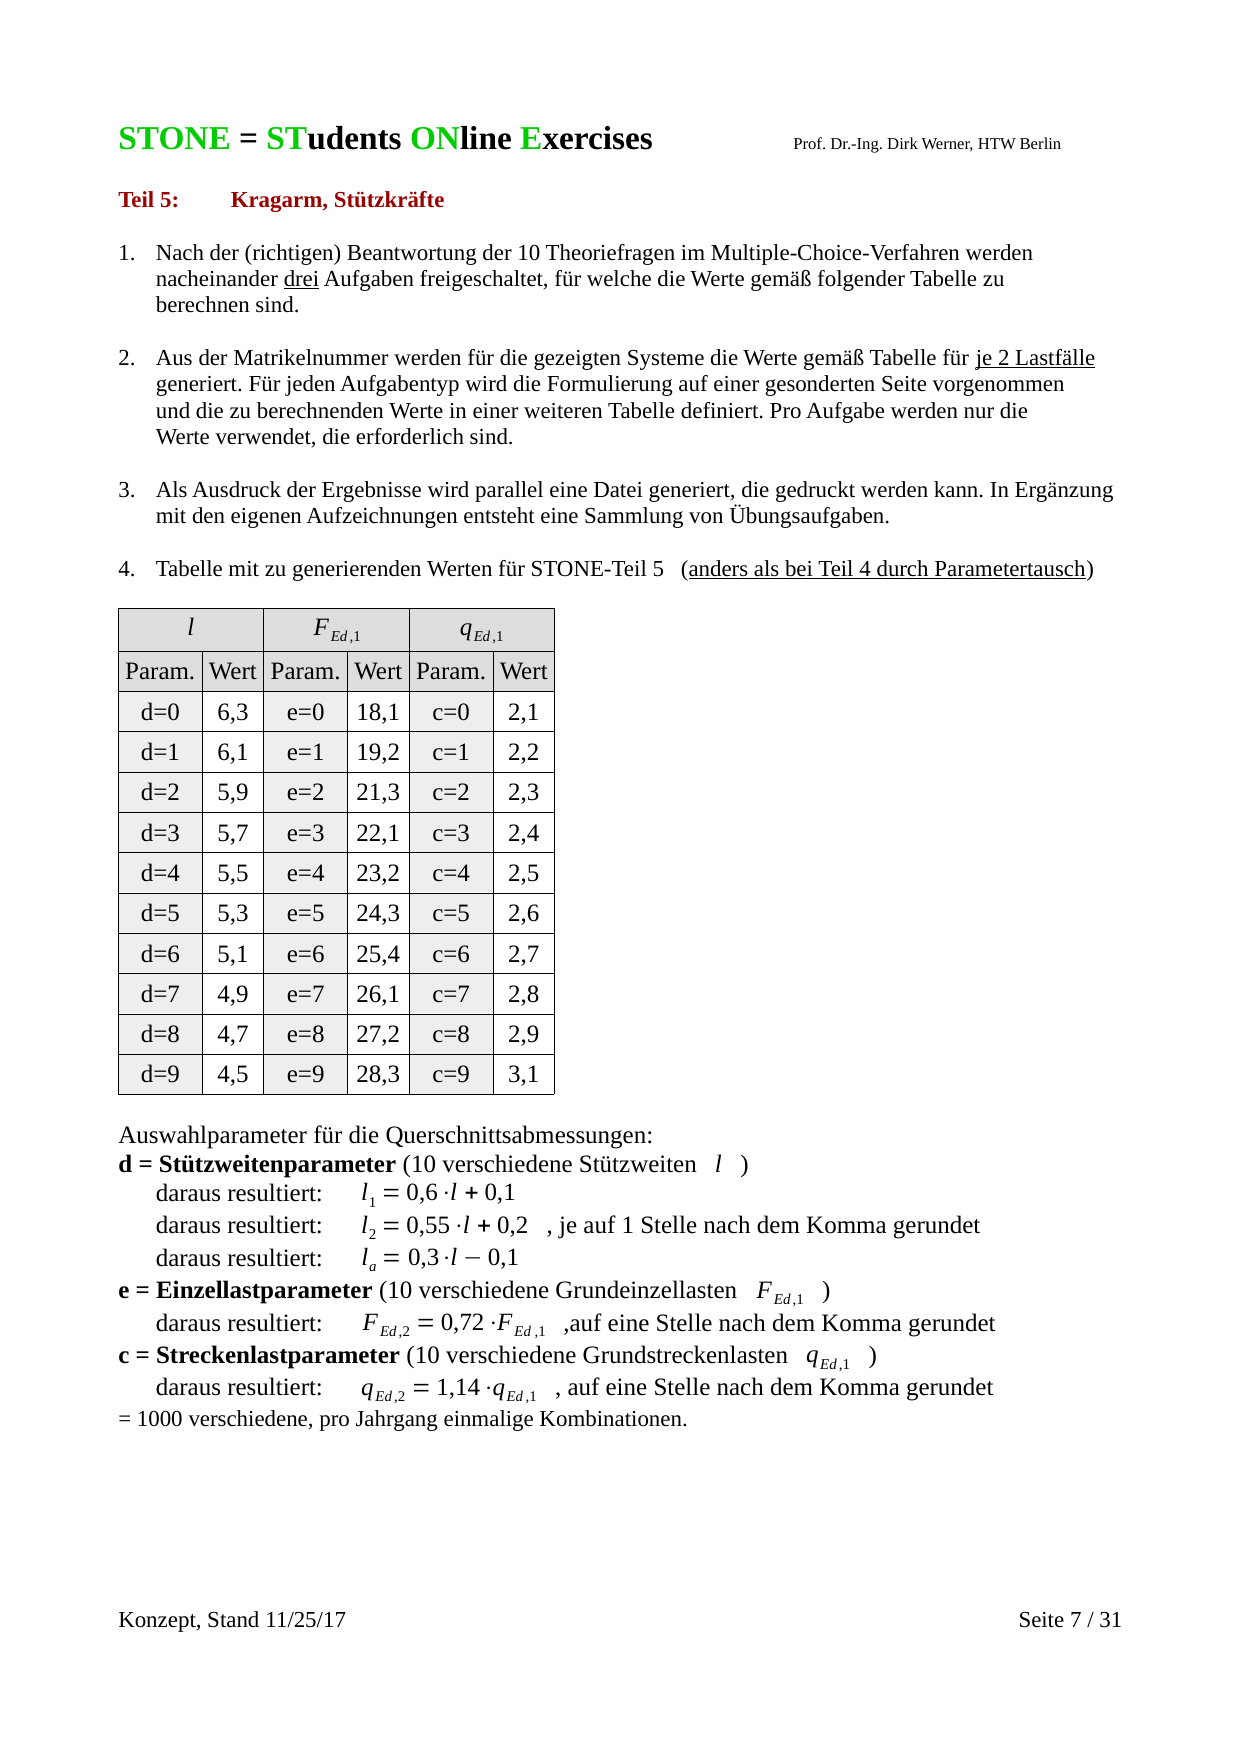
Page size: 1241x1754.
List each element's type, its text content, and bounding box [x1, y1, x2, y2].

text Teil 5: Kragarm, Stützkräfte [118, 186, 1122, 212]
table_cell e=4 [264, 853, 347, 892]
text berechnen sind. [118, 291, 1122, 318]
table_cell 21,3 [348, 773, 409, 812]
table_cell d=2 [119, 773, 202, 812]
table_cell 24,3 [348, 894, 409, 933]
table_cell c=7 [410, 974, 493, 1013]
table_cell e=6 [264, 934, 347, 973]
table_cell c=8 [410, 1015, 493, 1054]
text daraus resultiert: [118, 1243, 1122, 1275]
table_cell 4,5 [203, 1055, 263, 1094]
text daraus resultiert: [118, 1178, 1122, 1210]
table_cell d=0 [119, 692, 202, 731]
table_cell e=0 [264, 692, 347, 731]
text 3. Als Ausdruck der Ergebnisse wird parallel eine Datei generiert, die gedruckt werden kann. In Ergänzung [118, 476, 1122, 502]
table_cell 2,4 [494, 813, 554, 852]
table_cell c=4 [410, 853, 493, 892]
text nacheinander drei Aufgaben freigeschaltet, für welche die Werte gemäß folgender Tabelle zu [118, 265, 1122, 291]
table_cell 2,9 [494, 1015, 554, 1054]
text daraus resultiert: ,auf eine Stelle nach dem Komma gerundet [118, 1308, 1122, 1340]
table_cell 28,3 [348, 1055, 409, 1094]
table_cell 25,4 [348, 934, 409, 973]
table_cell d=3 [119, 813, 202, 852]
table_cell 5,9 [203, 773, 263, 812]
text = 1000 verschiedene, pro Jahrgang einmalige Kombinationen. [118, 1405, 1122, 1431]
table_cell d=7 [119, 974, 202, 1013]
table_cell 2,7 [494, 934, 554, 973]
table_cell Param. [264, 652, 347, 691]
text d = Stützweitenparameter (10 verschiedene Stützweiten) [118, 1149, 1122, 1178]
table_cell d=6 [119, 934, 202, 973]
table_cell Param. [119, 652, 202, 691]
table_cell 6,3 [203, 692, 263, 731]
table_cell 6,1 [203, 732, 263, 772]
table_cell e=8 [264, 1015, 347, 1054]
table_cell c=0 [410, 692, 493, 731]
table_cell d=5 [119, 894, 202, 933]
table_cell c=9 [410, 1055, 493, 1094]
text Auswahlparameter für die Querschnittsabmessungen: [118, 1121, 1122, 1149]
table_cell c=3 [410, 813, 493, 852]
text Werte verwendet, die erforderlich sind. [118, 423, 1122, 449]
text 4. Tabelle mit zu generierenden Werten für STONE-Teil 5 (anders als bei Teil 4 durch Parametertausch) [118, 555, 1122, 581]
table_cell d=4 [119, 853, 202, 892]
table_cell 27,2 [348, 1015, 409, 1054]
table_cell e=2 [264, 773, 347, 812]
table_header [264, 609, 409, 651]
text 1. Nach der (richtigen) Beantwortung der 10 Theoriefragen im Multiple-Choice-Verfahren werden [118, 239, 1122, 265]
table_cell e=5 [264, 894, 347, 933]
text und die zu berechnenden Werte in einer weiteren Tabelle definiert. Pro Aufgabe werden nur die [118, 397, 1122, 423]
table_cell 2,5 [494, 853, 554, 892]
text daraus resultiert: , auf eine Stelle nach dem Komma gerundet [118, 1372, 1122, 1405]
table_cell 26,1 [348, 974, 409, 1013]
table_cell 5,5 [203, 853, 263, 892]
table_cell 4,7 [203, 1015, 263, 1054]
text 2. Aus der Matrikelnummer werden für die gezeigten Systeme die Werte gemäß Tabelle für je 2 Lastfälle [118, 344, 1122, 370]
text mit den eigenen Aufzeichnungen entsteht eine Sammlung von Übungsaufgaben. [118, 502, 1122, 528]
table_cell e=7 [264, 974, 347, 1013]
table_header [119, 609, 263, 651]
table_cell 2,2 [494, 732, 554, 772]
table_cell 2,6 [494, 894, 554, 933]
table_cell 5,7 [203, 813, 263, 852]
table_cell 23,2 [348, 853, 409, 892]
table_cell e=3 [264, 813, 347, 852]
table_cell Wert [494, 652, 554, 691]
table_cell c=2 [410, 773, 493, 812]
table_cell 5,1 [203, 934, 263, 973]
table_cell e=9 [264, 1055, 347, 1094]
table_cell 3,1 [494, 1055, 554, 1094]
table_cell c=6 [410, 934, 493, 973]
table_cell d=1 [119, 732, 202, 772]
table_cell 22,1 [348, 813, 409, 852]
table_cell 2,3 [494, 773, 554, 812]
table_cell 4,9 [203, 974, 263, 1013]
table_cell Param. [410, 652, 493, 691]
table_cell 19,2 [348, 732, 409, 772]
table_header [410, 609, 554, 651]
table_cell d=8 [119, 1015, 202, 1054]
text c = Streckenlastparameter (10 verschiedene Grundstreckenlasten) [118, 1340, 1122, 1372]
table_cell e=1 [264, 732, 347, 772]
table_cell Wert [348, 652, 409, 691]
table_cell 2,1 [494, 692, 554, 731]
table_cell 2,8 [494, 974, 554, 1013]
table_cell 18,1 [348, 692, 409, 731]
table_cell 5,3 [203, 894, 263, 933]
text daraus resultiert: , je auf 1 Stelle nach dem Komma gerundet [118, 1210, 1122, 1243]
text e = Einzellastparameter (10 verschiedene Grundeinzellasten) [118, 1275, 1122, 1308]
table_cell d=9 [119, 1055, 202, 1094]
table_cell Wert [203, 652, 263, 691]
table_cell c=1 [410, 732, 493, 772]
text generiert. Für jeden Aufgabentyp wird die Formulierung auf einer gesonderten Seite vorgenommen [118, 370, 1122, 397]
table_cell c=5 [410, 894, 493, 933]
